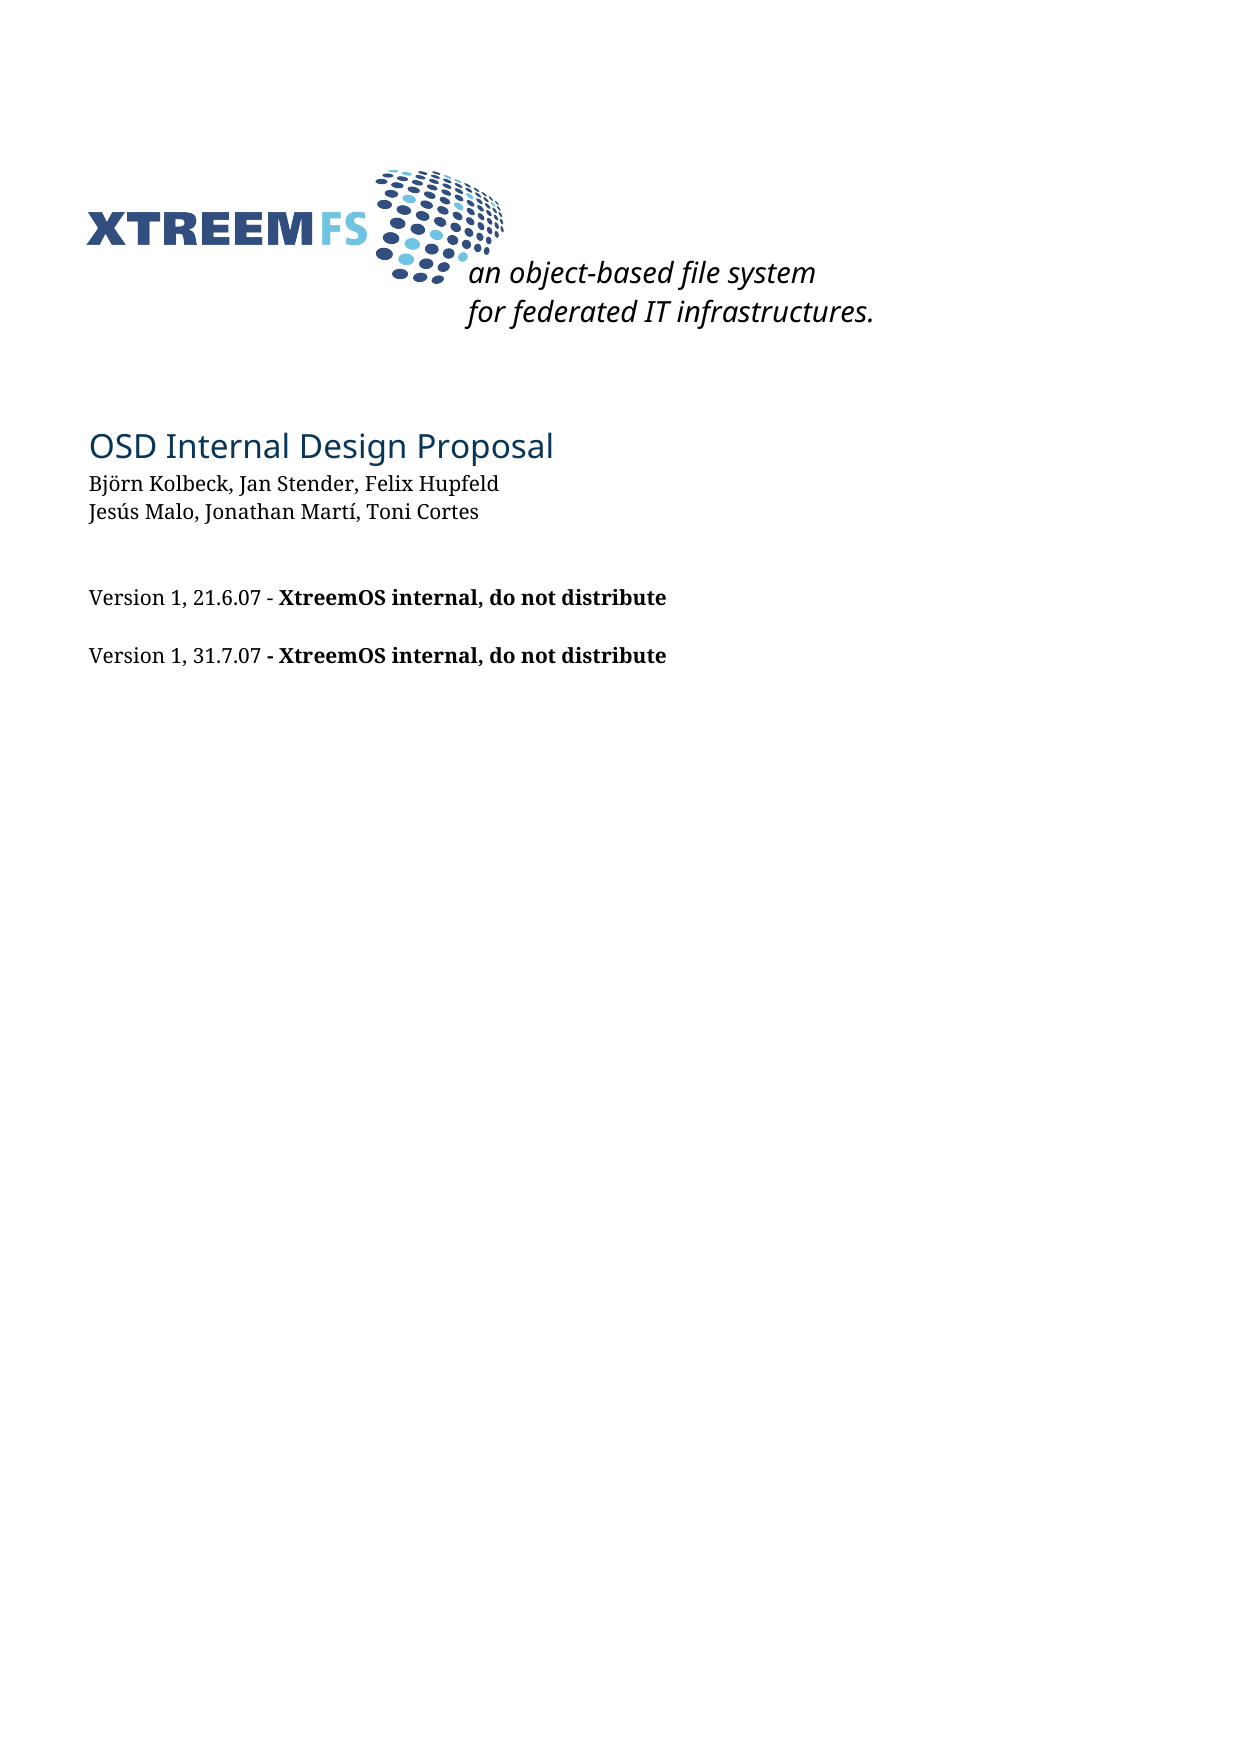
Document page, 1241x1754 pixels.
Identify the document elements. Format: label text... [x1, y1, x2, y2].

picture [86, 170, 504, 284]
text OSD Internal Design Proposal [88, 423, 1152, 469]
text Version 1, 31.7.07 - XtreemOS internal, do not distribute [88, 641, 1152, 670]
text Version 1, 21.6.07 - XtreemOS internal, do not distribute [88, 555, 1152, 612]
text Björn Kolbeck, Jan Stender, Felix Hupfeld Jesús Malo, Jonathan Martí, Toni Cortes [88, 469, 1152, 526]
